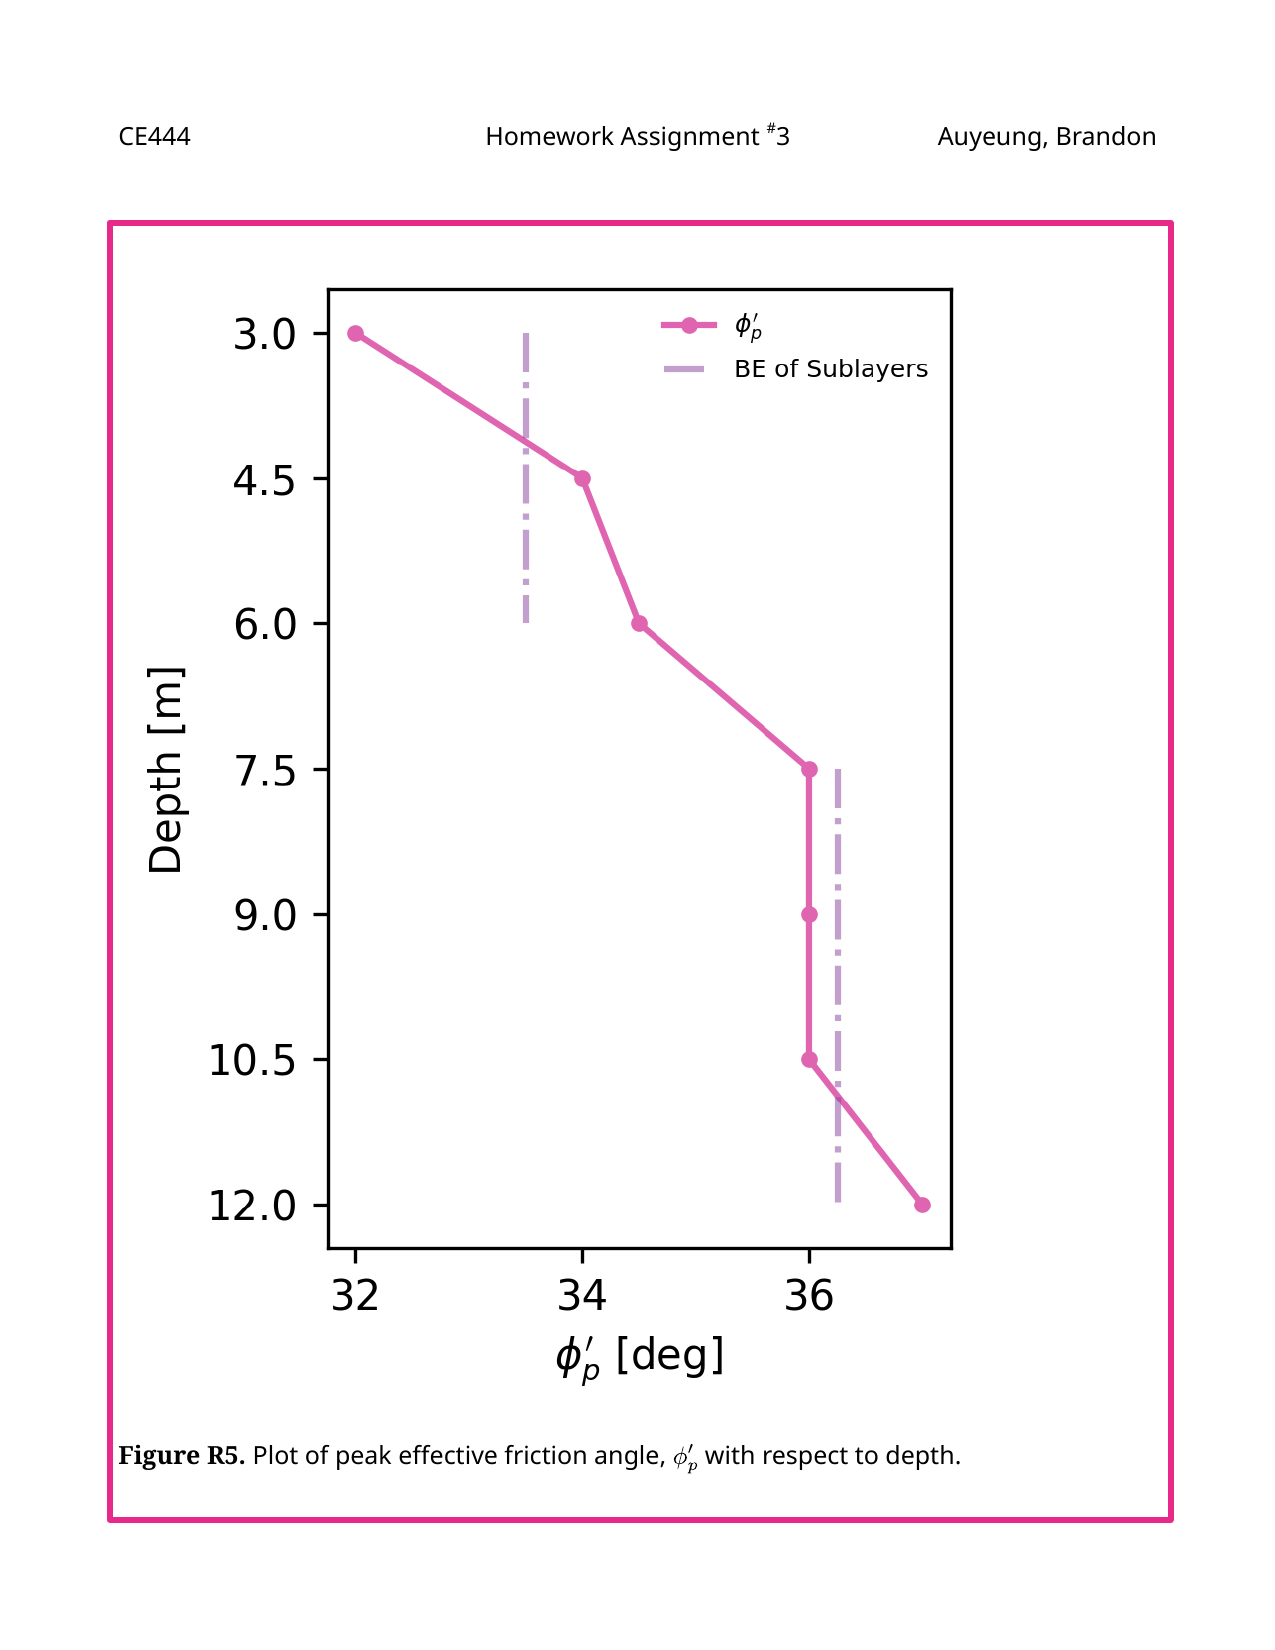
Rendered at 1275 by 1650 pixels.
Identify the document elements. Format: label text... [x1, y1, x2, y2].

text Figure R5. Plot of peak effective friction angle, with respect to depth. [118, 1437, 1157, 1474]
picture [118, 259, 980, 1418]
